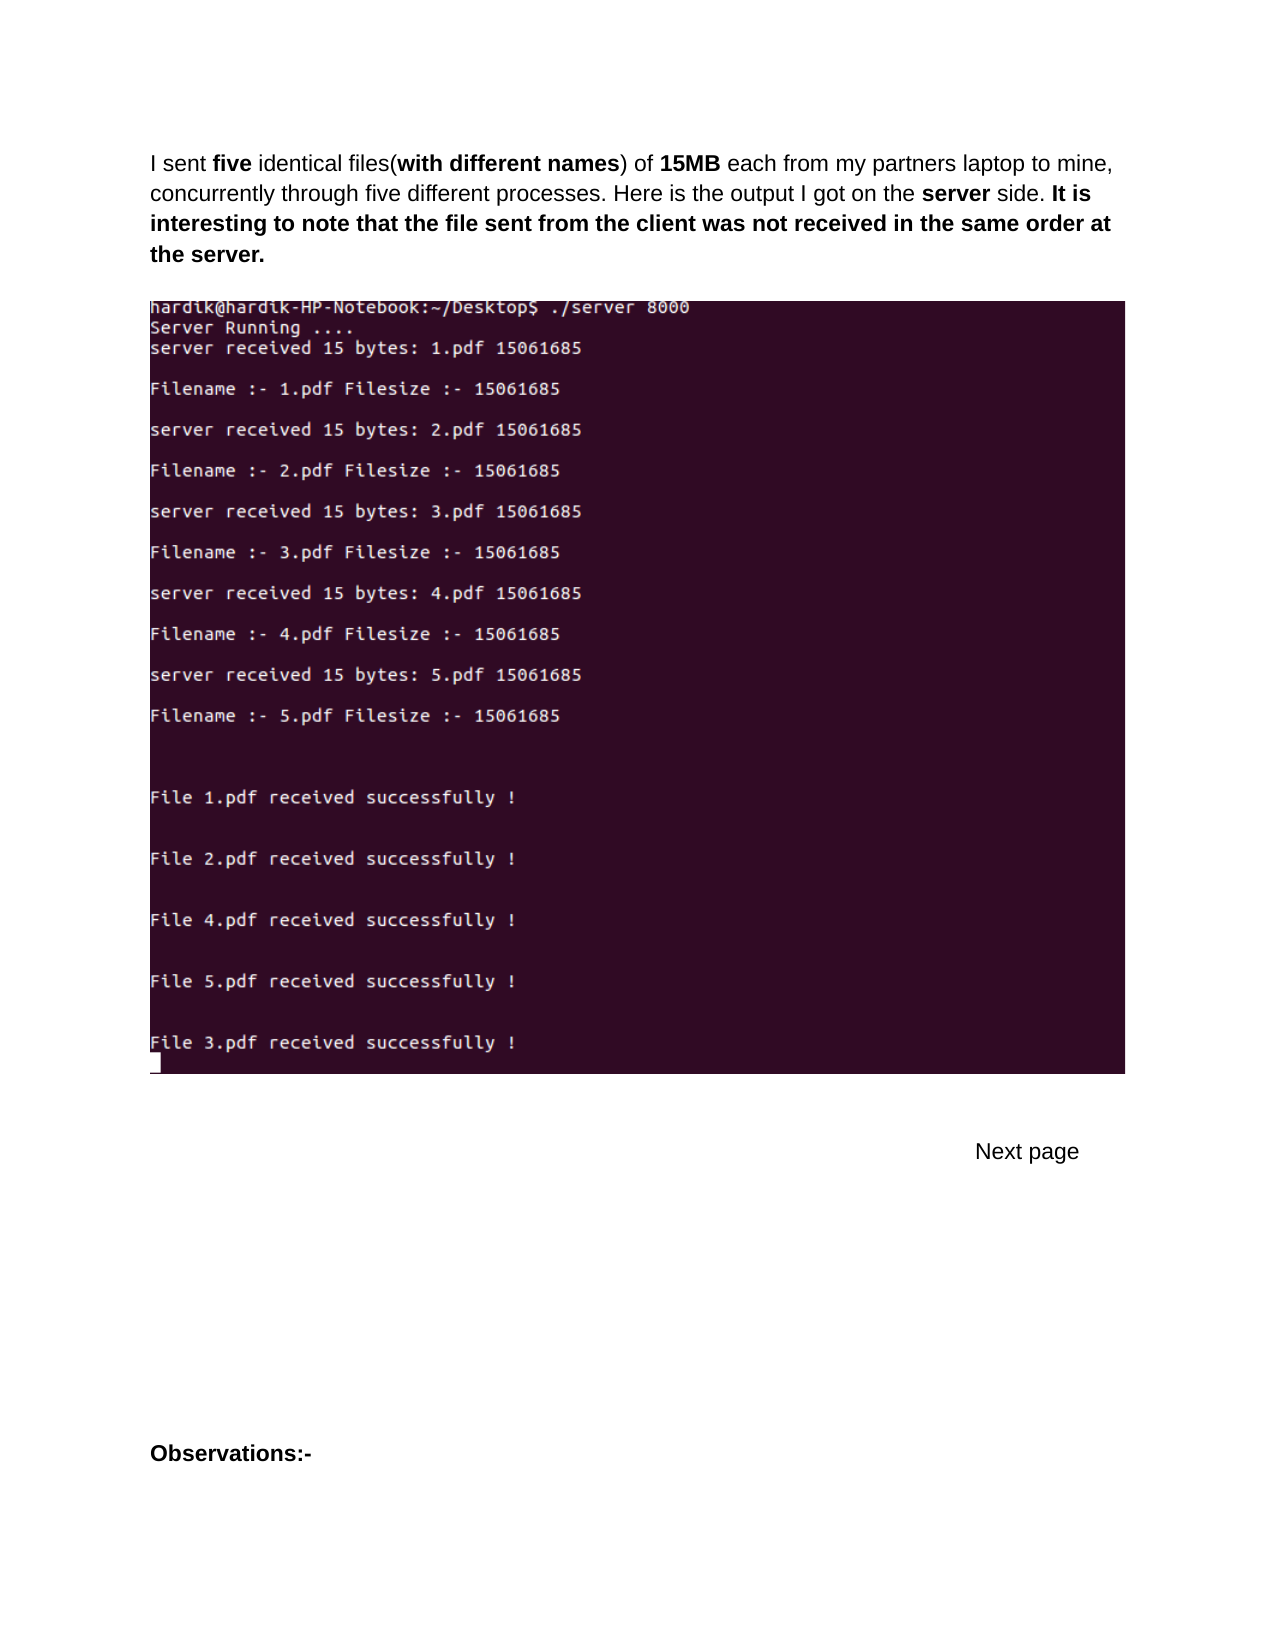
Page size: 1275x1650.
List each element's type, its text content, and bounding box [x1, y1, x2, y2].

picture [150, 301, 1125, 1074]
text Next page [150, 1138, 1125, 1164]
text Observations:- [150, 1440, 1125, 1467]
text I sent five identical files(with different names) of 15MB each from my partners laptop to mine, concurrently through five different processes. Here is the output I got on the server side. It is interesting to note that the file sent from the client was not received in the same order at the server. [150, 150, 1125, 267]
